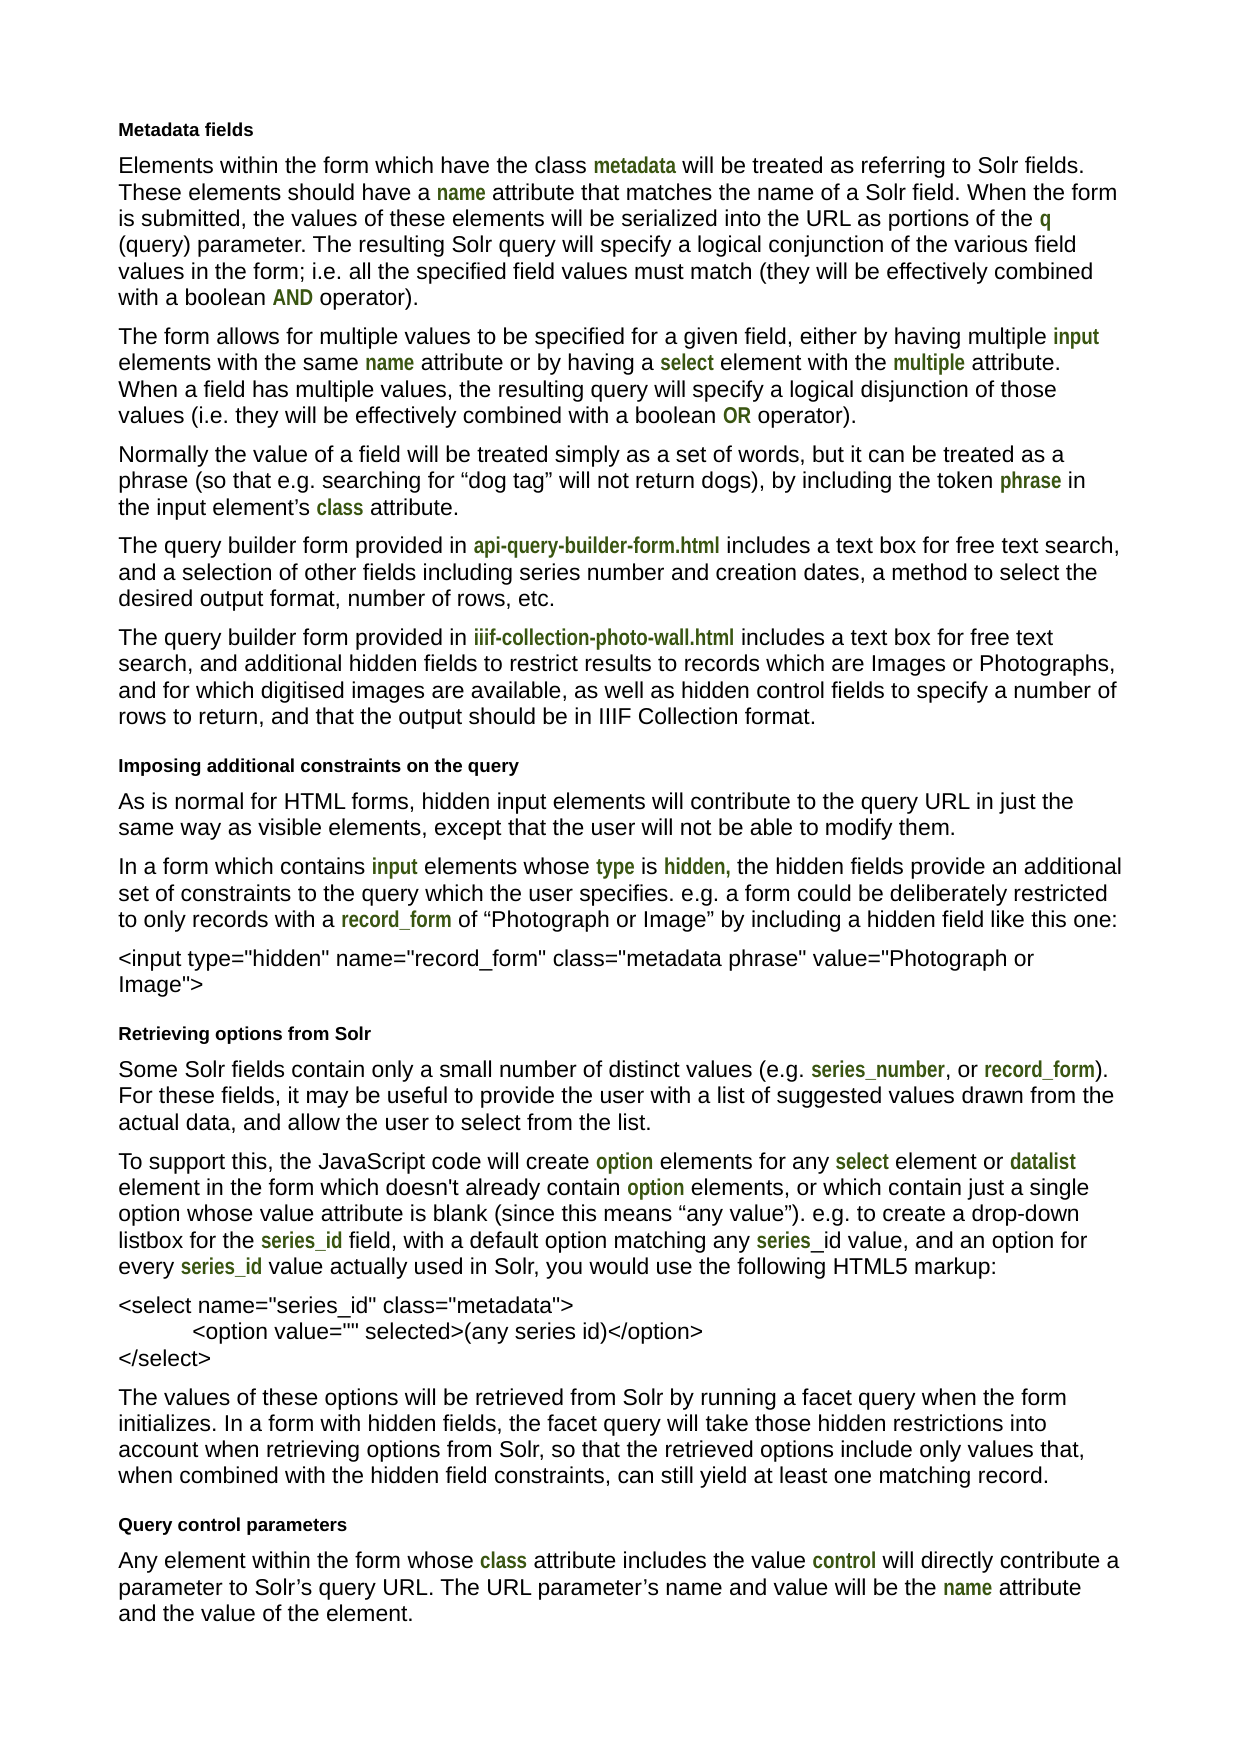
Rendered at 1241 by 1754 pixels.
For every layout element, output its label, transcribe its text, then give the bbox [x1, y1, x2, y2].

text <select name="series_id" class="metadata"> <option value="" selected>(any series id)</option> </select> [118, 1292, 1122, 1371]
text The query builder form provided in api-query-builder-form.html includes a text box for free text search, and a selection of other fields including series number and creation dates, a method to select the desired output format, number of rows, etc. [118, 532, 1122, 612]
text To support this, the JavaScript code will create option elements for any select element or datalist element in the form which doesn't already contain option elements, or which contain just a single option whose value attribute is blank (since this means “any value”). e.g. to create a drop-down listbox for the series_id field, with a default option matching any series_id value, and an option for every series_id value actually used in Solr, you would use the following HTML5 markup: [118, 1148, 1122, 1279]
text Some Solr fields contain only a small number of distinct values (e.g. series_number, or record_form). For these fields, it may be useful to provide the user with a list of suggested values drawn from the actual data, and allow the user to select from the list. [118, 1056, 1122, 1135]
text The form allows for multiple values to be specified for a given field, either by having multiple input elements with the same name attribute or by having a select element with the multiple attribute. When a field has multiple values, the resulting query will specify a logical disjunction of those values (i.e. they will be effectively combined with a boolean OR operator). [118, 323, 1122, 428]
subtitle Imposing additional constraints on the query [118, 754, 1122, 776]
text The query builder form provided in iiif-collection-photo-wall.html includes a text box for free text search, and additional hidden fields to restrict results to records which are Images or Photographs, and for which digitised images are available, as well as hidden control fields to specify a number of rows to return, and that the output should be in IIIF Collection format. [118, 624, 1122, 729]
text In a form which contains input elements whose type is hidden, the hidden fields provide an additional set of constraints to the query which the user specifies. e.g. a form could be deliberately restricted to only records with a record_form of “Photograph or Image” by including a hidden field like this one: [118, 853, 1122, 932]
subtitle Query control parameters [118, 1513, 1122, 1536]
text Any element within the form whose class attribute includes the value control will directly contribute a parameter to Solr’s query URL. The URL parameter’s name and value will be the name attribute and the value of the element. [118, 1547, 1122, 1626]
subtitle Retrieving options from Solr [118, 1022, 1122, 1044]
subtitle Metadata fields [118, 118, 1122, 141]
text <input type="hidden" name="record_form" class="metadata phrase" value="Photograph or Image"> [118, 945, 1122, 997]
text Normally the value of a field will be treated simply as a set of words, but it can be treated as a phrase (so that e.g. searching for “dog tag” will not return dogs), by including the token phrase in the input element’s class attribute. [118, 441, 1122, 520]
text Elements within the form which have the class metadata will be treated as referring to Solr fields. These elements should have a name attribute that matches the name of a Solr field. When the form is submitted, the values of these elements will be serialized into the URL as portions of the q (query) parameter. The resulting Solr query will specify a logical conjunction of the various field values in the form; i.e. all the specified field values must match (they will be effectively combined with a boolean AND operator). [118, 152, 1122, 311]
text The values of these options will be retrieved from Solr by running a facet query when the form initializes. In a form with hidden fields, the facet query will take those hidden restrictions into account when retrieving options from Solr, so that the retrieved options include only values that, when combined with the hidden field constraints, can still yield at least one matching record. [118, 1383, 1122, 1489]
text As is normal for HTML forms, hidden input elements will contribute to the query URL in just the same way as visible elements, except that the user will not be able to modify them. [118, 788, 1122, 841]
